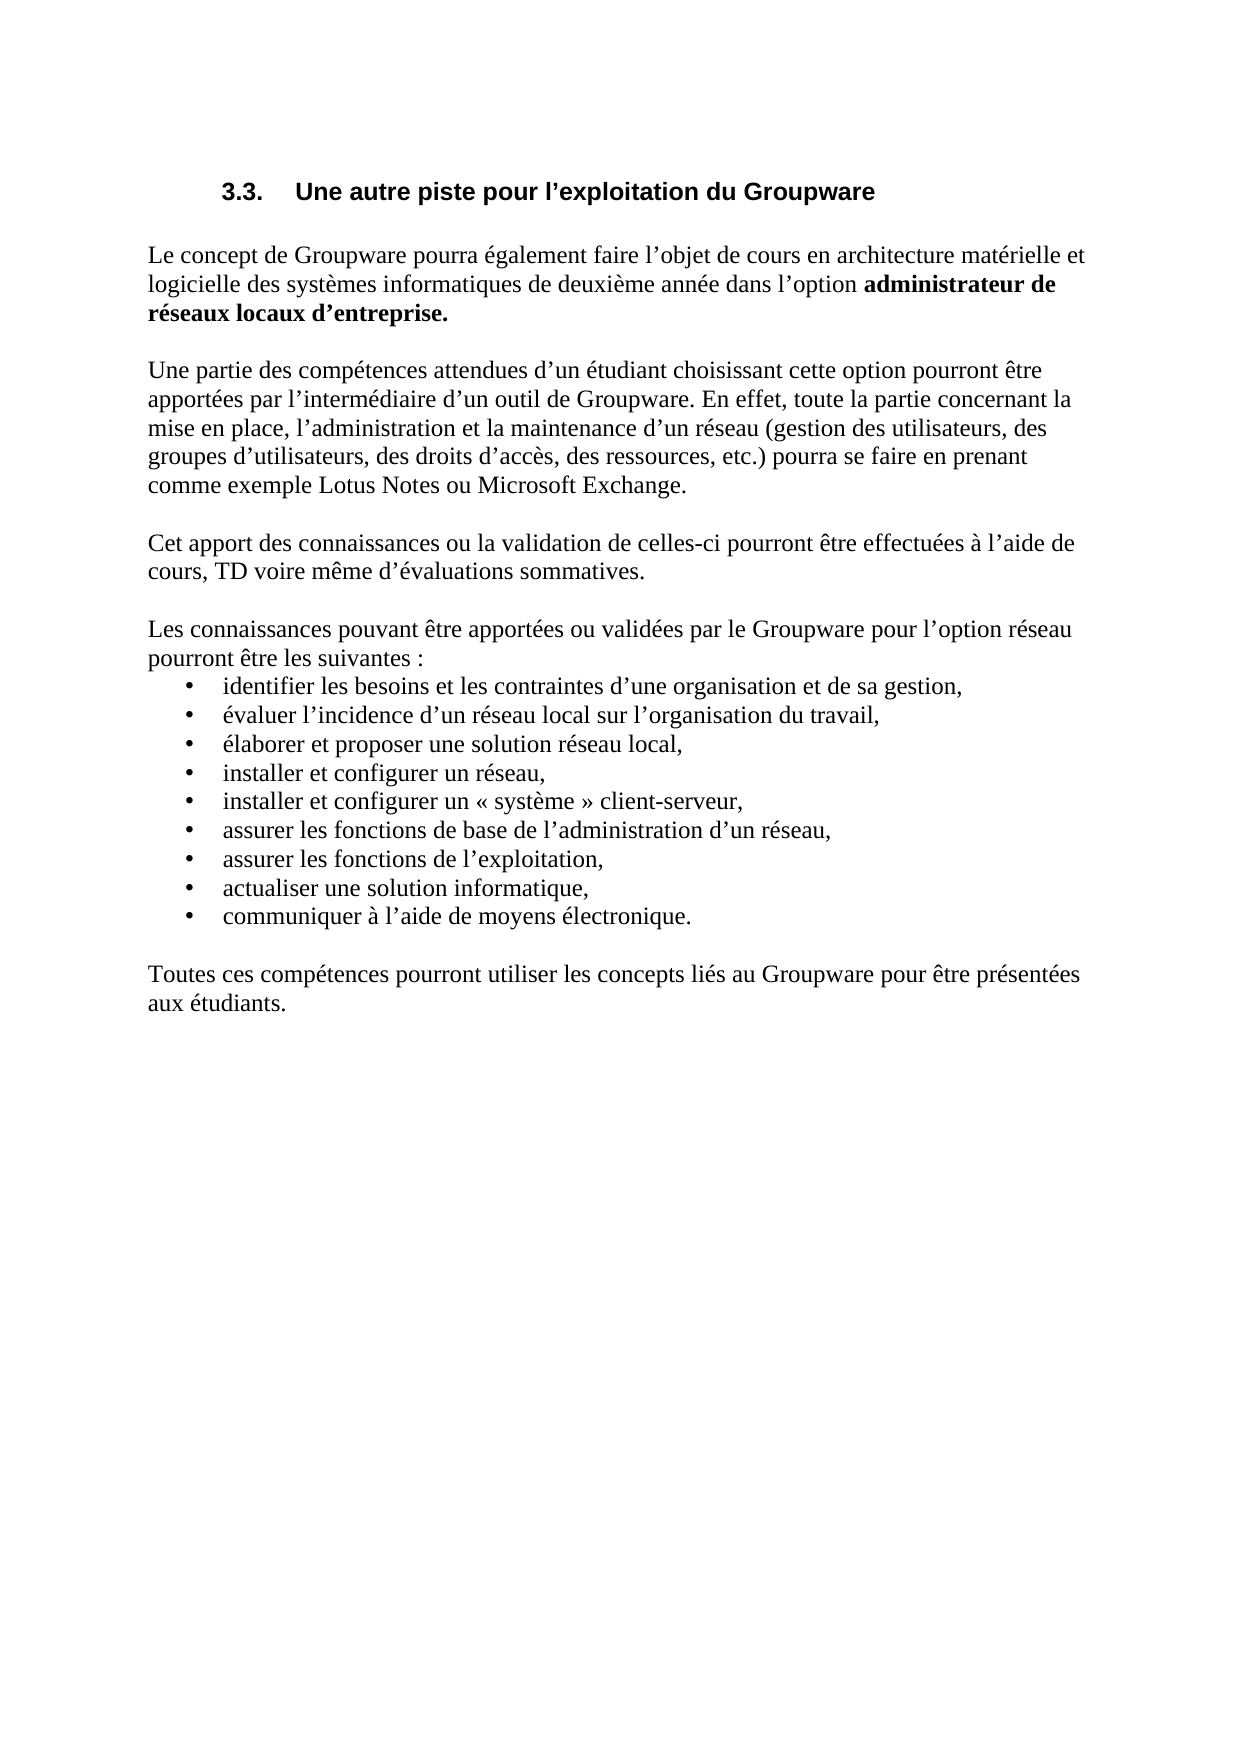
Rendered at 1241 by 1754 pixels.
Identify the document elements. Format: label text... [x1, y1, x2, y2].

list élaborer et proposer une solution réseau local, [185, 729, 1092, 758]
list installer et configurer un « système » client-serveur, [185, 786, 1092, 815]
text Le concept de Groupware pourra également faire l’objet de cours en architecture matérielle et logicielle des systèmes informatiques de deuxième année dans l’option administrateur de réseaux locaux d’entreprise. [148, 240, 1092, 326]
list évaluer l’incidence d’un réseau local sur l’organisation du travail, [185, 700, 1092, 729]
list assurer les fonctions de l’exploitation, [185, 844, 1092, 873]
list communiquer à l’aide de moyens électronique. [185, 901, 1092, 930]
list identifier les besoins et les contraintes d’une organisation et de sa gestion, [185, 671, 1092, 700]
list installer et configurer un réseau, [185, 758, 1092, 786]
list actualiser une solution informatique, [185, 873, 1092, 901]
text Une partie des compétences attendues d’un étudiant choisissant cette option pourront être apportées par l’intermédiaire d’un outil de Groupware. En effet, toute la partie concernant la mise en place, l’administration et la maintenance d’un réseau (gestion des utilisateurs, des groupes d’utilisateurs, des droits d’accès, des ressources, etc.) pourra se faire en prenant comme exemple Lotus Notes ou Microsoft Exchange. [148, 355, 1092, 499]
subtitle Une autre piste pour l’exploitation du Groupware [221, 176, 1092, 205]
text Cet apport des connaissances ou la validation de celles-ci pourront être effectuées à l’aide de cours, TD voire même d’évaluations sommatives. [148, 528, 1092, 585]
list assurer les fonctions de base de l’administration d’un réseau, [185, 815, 1092, 844]
text Toutes ces compétences pourront utiliser les concepts liés au Groupware pour être présentées aux étudiants. [148, 959, 1092, 1016]
text Les connaissances pouvant être apportées ou validées par le Groupware pour l’option réseau pourront être les suivantes : [148, 614, 1092, 671]
